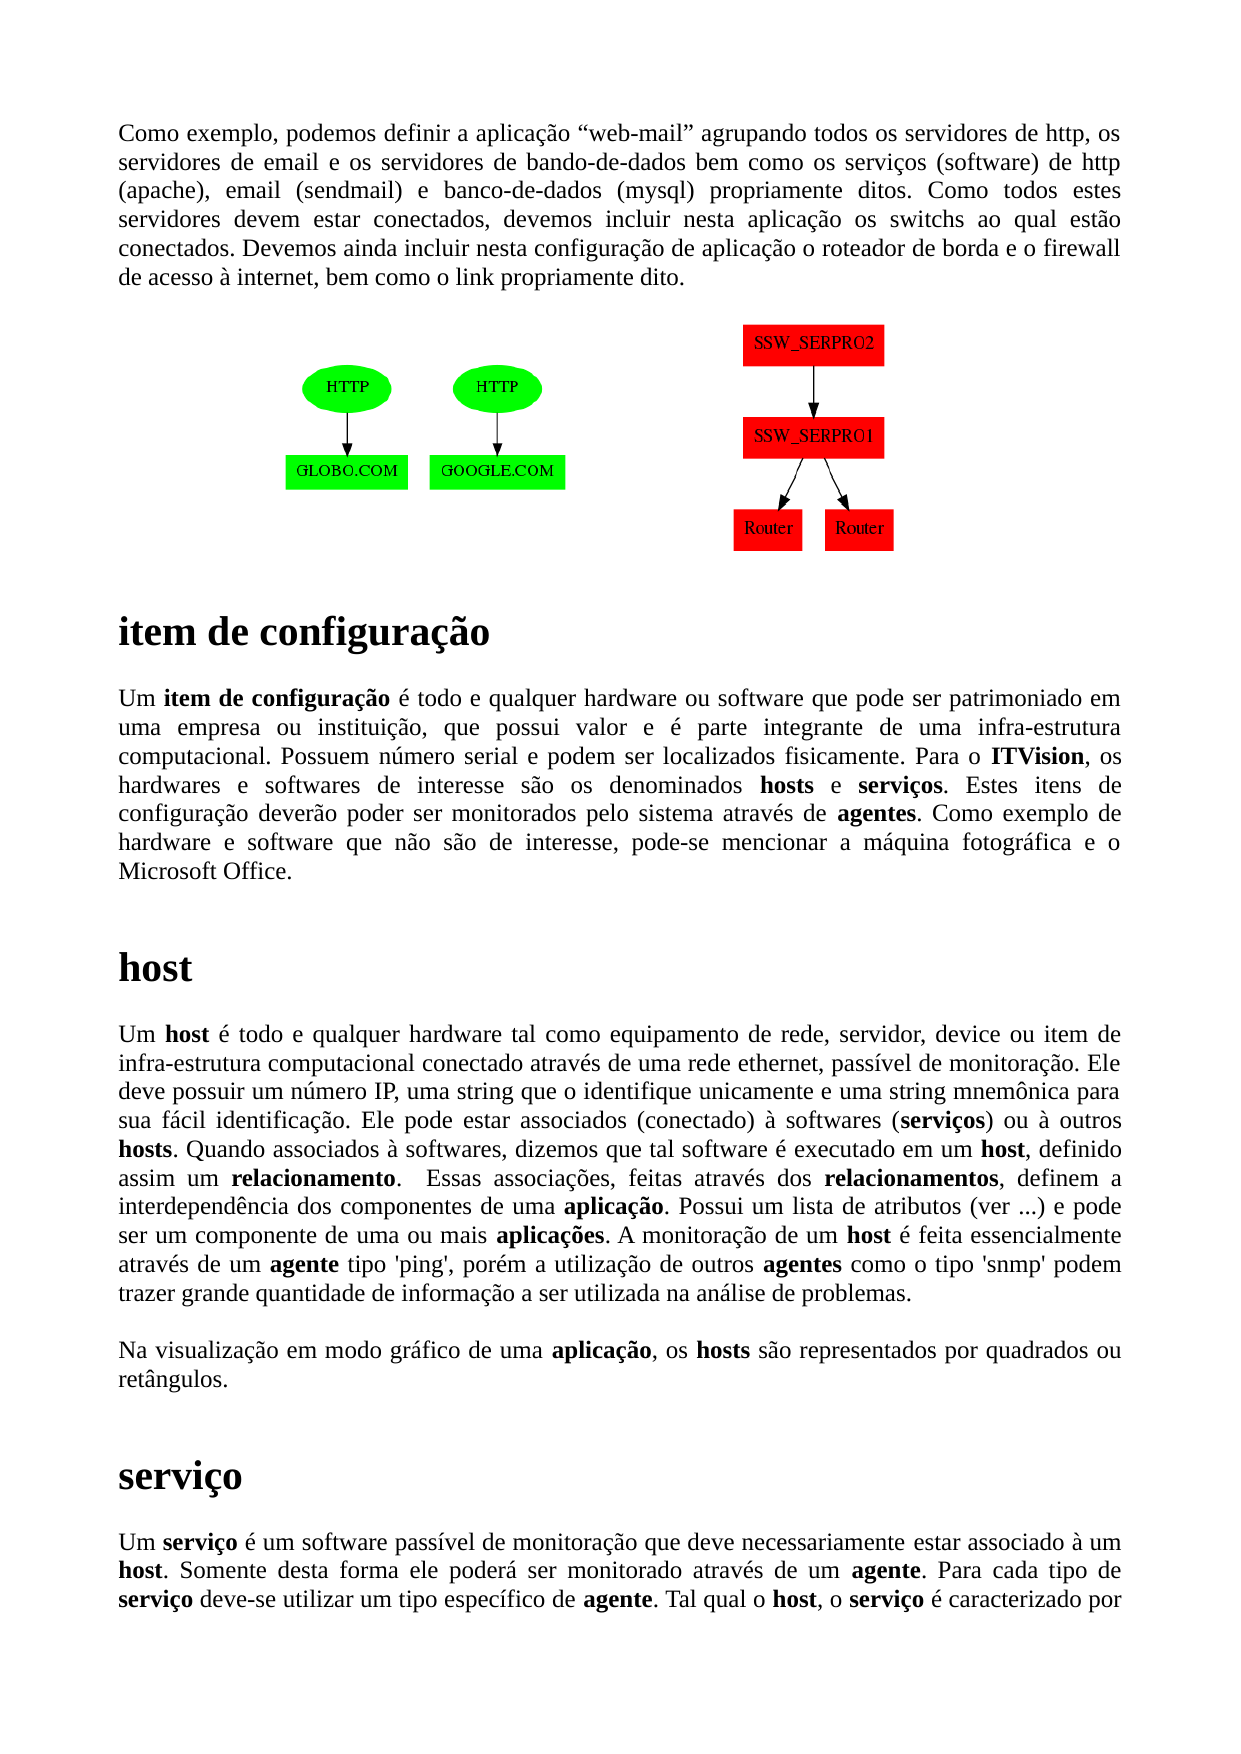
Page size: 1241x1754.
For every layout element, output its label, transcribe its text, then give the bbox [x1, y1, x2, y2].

text item de configuração [118, 607, 1122, 655]
text Um serviço é um software passível de monitoração que deve necessariamente estar associado à um host. Somente desta forma ele poderá ser monitorado através de um agente. Para cada tipo de serviço deve-se utilizar um tipo específico de agente. Tal qual o host, o serviço é caracterizado por [118, 1527, 1122, 1613]
text serviço [118, 1450, 1122, 1498]
picture [729, 320, 897, 557]
picture [281, 360, 569, 493]
text host [118, 942, 1122, 990]
text Na visualização em modo gráfico de uma aplicação, os hosts são representados por quadrados ou retângulos. [118, 1335, 1122, 1393]
text Um item de configuração é todo e qualquer hardware ou software que pode ser patrimoniado em uma empresa ou instituição, que possui valor e é parte integrante de uma infra-estrutura computacional. Possuem número serial e podem ser localizados fisicamente. Para o ITVision, os hardwares e softwares de interesse são os denominados hosts e serviços. Estes itens de configuração deverão poder ser monitorados pelo sistema através de agentes. Como exemplo de hardware e software que não são de interesse, pode-se mencionar a máquina fotográfica e o Microsoft Office. [118, 683, 1122, 885]
text Um host é todo e qualquer hardware tal como equipamento de rede, servidor, device ou item de infra-estrutura computacional conectado através de uma rede ethernet, passível de monitoração. Ele deve possuir um número IP, uma string que o identifique unicamente e uma string mnemônica para sua fácil identificação. Ele pode estar associados (conectado) à softwares (serviços) ou à outros hosts. Quando associados à softwares, dizemos que tal software é executado em um host, definido assim um relacionamento. Essas associações, feitas através dos relacionamentos, definem a interdependência dos componentes de uma aplicação. Possui um lista de atributos (ver ...) e pode ser um componente de uma ou mais aplicações. A monitoração de um host é feita essencialmente através de um agente tipo 'ping', porém a utilização de outros agentes como o tipo 'snmp' podem trazer grande quantidade de informação a ser utilizada na análise de problemas. [118, 1019, 1122, 1306]
text Como exemplo, podemos definir a aplicação “web-mail” agrupando todos os servidores de http, os servidores de email e os servidores de bando-de-dados bem como os serviços (software) de http (apache), email (sendmail) e banco-de-dados (mysql) propriamente ditos. Como todos estes servidores devem estar conectados, devemos incluir nesta aplicação os switchs ao qual estão conectados. Devemos ainda incluir nesta configuração de aplicação o roteador de borda e o firewall de acesso à internet, bem como o link propriamente dito. [118, 118, 1122, 291]
